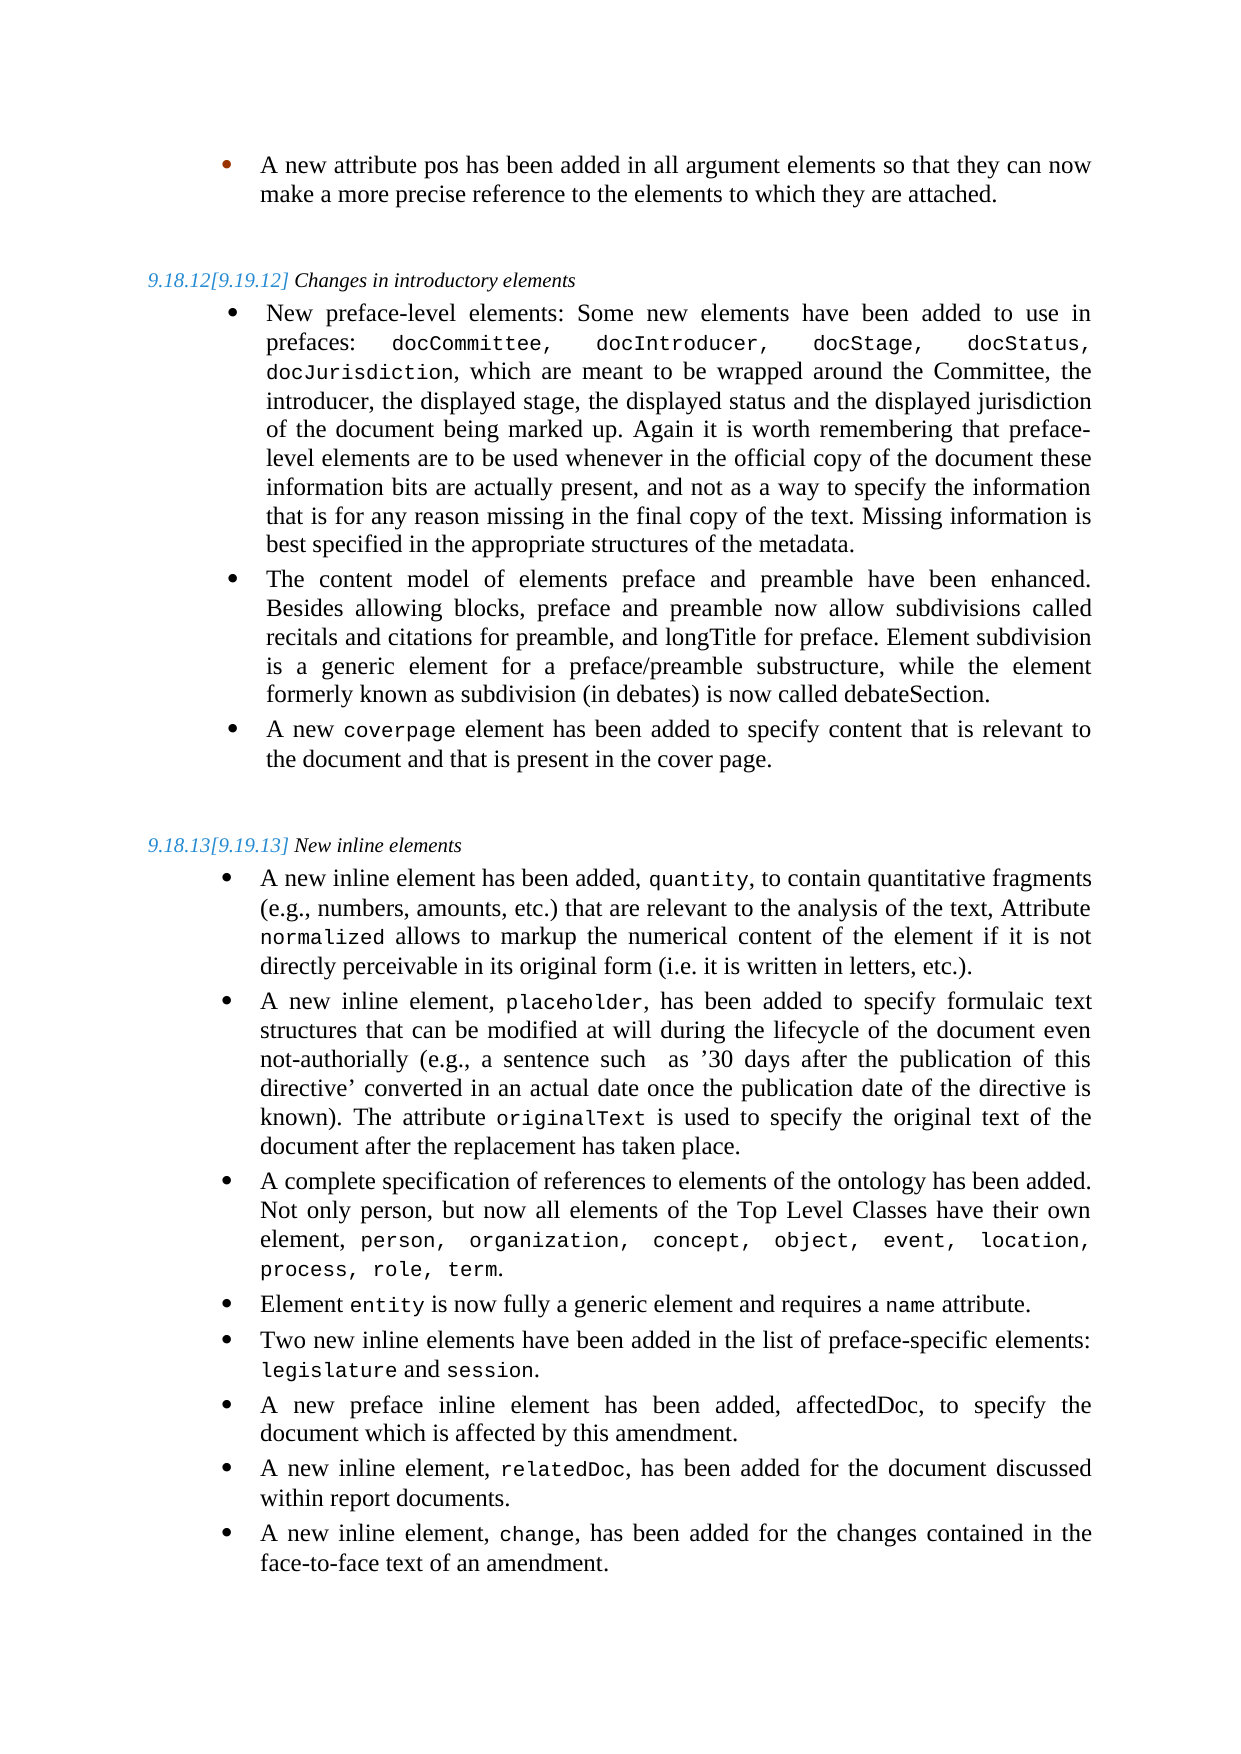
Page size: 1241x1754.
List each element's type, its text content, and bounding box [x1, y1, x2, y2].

list New preface-level elements: Some new elements have been added to use in prefaces: docCommittee, docIntroducer, docStage, docStatus, docJurisdiction, which are meant to be wrapped around the Committee, the introducer, the displayed stage, the displayed status and the displayed jurisdiction of the document being marked up. Again it is worth remembering that preface-level elements are to be used whenever in the official copy of the document these information bits are actually present, and not as a way to specify the information that is for any reason missing in the final copy of the text. Missing information is best specified in the appropriate structures of the metadata. [228, 298, 1092, 558]
list A new inline element, relatedDoc, has been added for the document discussed within report documents. [222, 1453, 1092, 1512]
list Element entity is now fully a generic element and requires a name attribute. [222, 1289, 1092, 1319]
subtitle Changes in introductory elements [148, 267, 1092, 292]
list A new coverpage element has been added to specify content that is relevant to the document and that is present in the cover page. [228, 714, 1092, 773]
list A new inline element has been added, quantity, to contain quantitative fragments (e.g., numbers, amounts, etc.) that are relevant to the analysis of the text, Attribute normalized allows to markup the numerical content of the element if it is not directly perceivable in its original form (i.e. it is written in letters, etc.). [222, 863, 1092, 980]
list A new preface inline element has been added, affectedDoc, to specify the document which is affected by this amendment. [222, 1390, 1092, 1447]
list Two new inline elements have been added in the list of preface-specific elements: legislature and session. [222, 1325, 1092, 1383]
list A complete specification of references to elements of the ontology has been added. Not only person, but now all elements of the Top Level Classes have their own element, person, organization, concept, object, event, location, process, role, term. [222, 1166, 1092, 1283]
list A new attribute pos has been added in all argument elements so that they can now make a more precise reference to the elements to which they are attached. [222, 150, 1092, 207]
subtitle New inline elements [148, 833, 1092, 857]
list A new inline element, change, has been added for the changes contained in the face-to-face text of an amendment. [222, 1518, 1092, 1576]
list The content model of elements preface and preamble have been enhanced. Besides allowing blocks, preface and preamble now allow subdivisions called recitals and citations for preamble, and longTitle for preface. Element subdivision is a generic element for a preface/preamble substructure, while the element formerly known as subdivision (in debates) is now called debateSection. [228, 564, 1092, 708]
list A new inline element, placeholder, has been added to specify formulaic text structures that can be modified at will during the lifecycle of the document even not-authorially (e.g., a sentence such as ’30 days after the publication of this directive’ converted in an actual date once the publication date of the directive is known). The attribute originalText is used to specify the original text of the document after the replacement has taken place. [222, 986, 1092, 1160]
